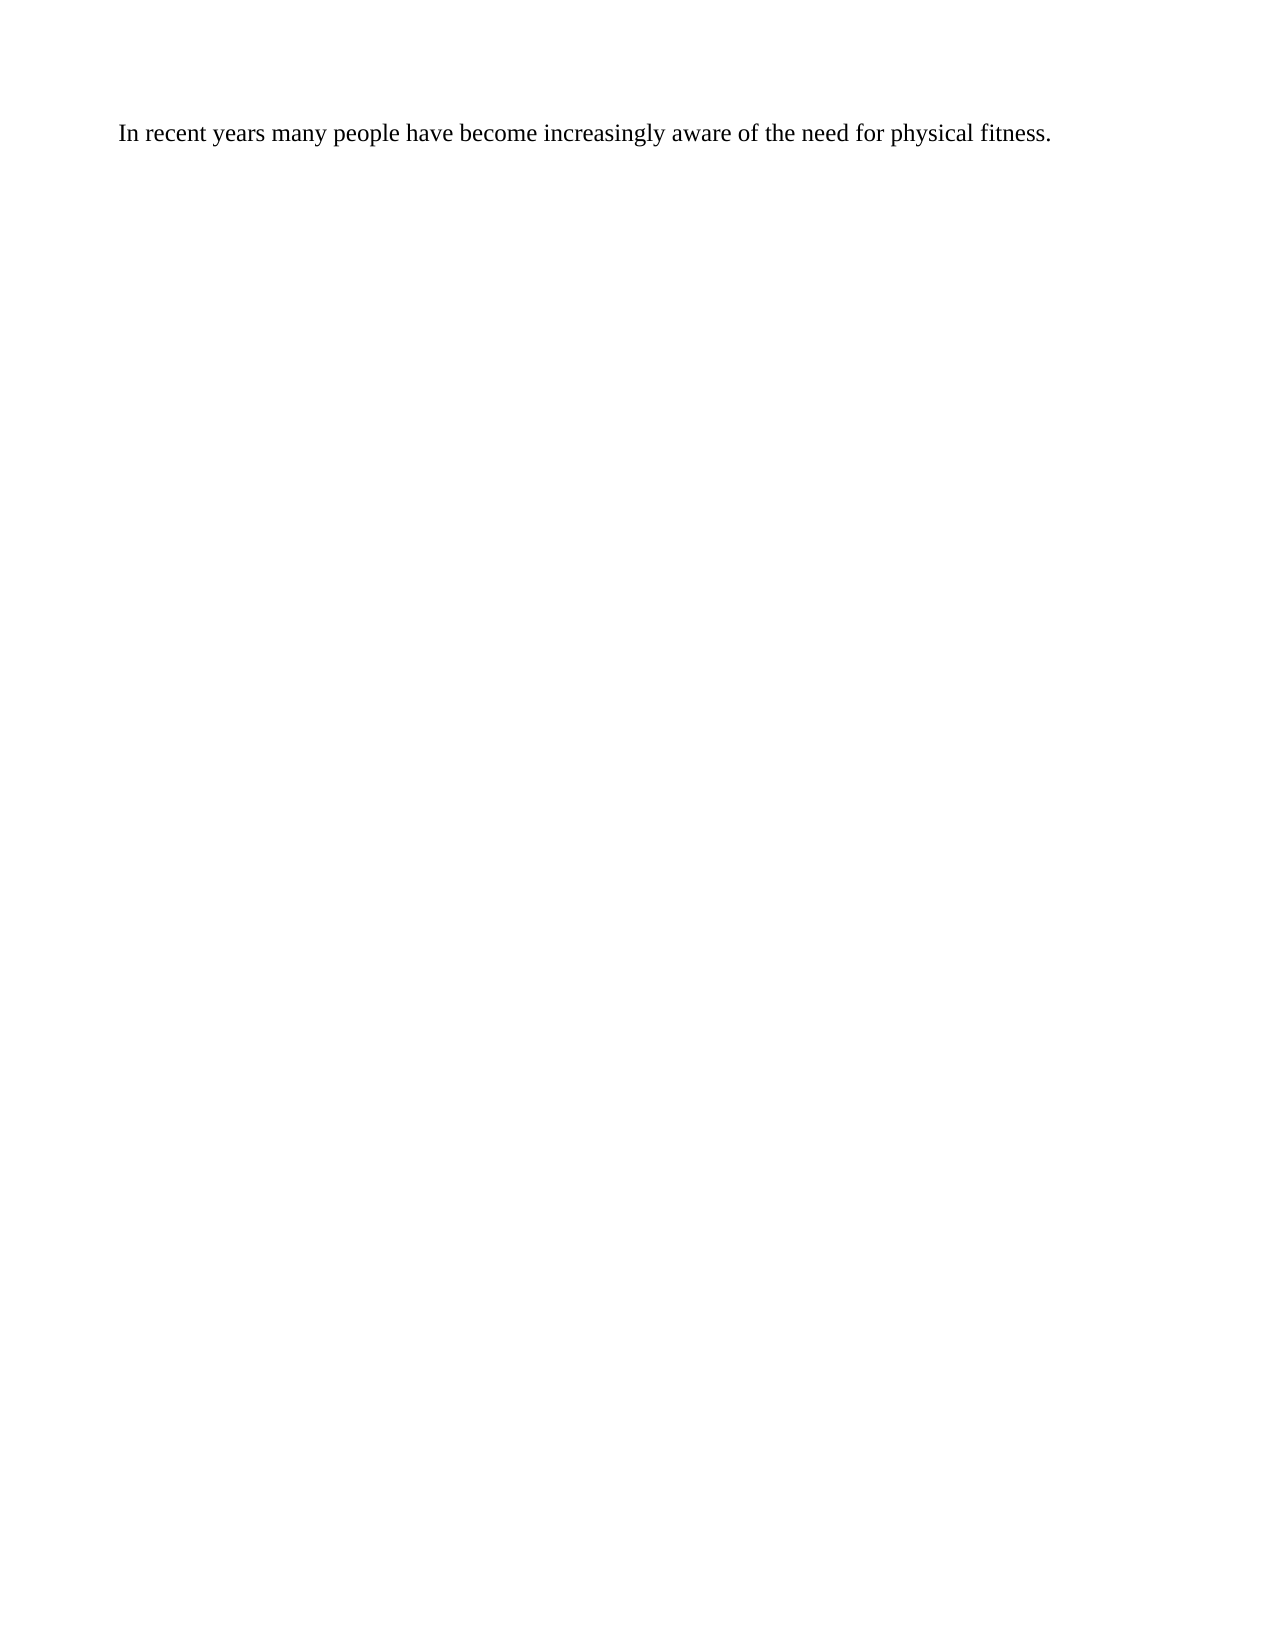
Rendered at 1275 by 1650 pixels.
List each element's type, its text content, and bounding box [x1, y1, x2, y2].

text In recent years many people have become increasingly aware of the need for physical fitness. [118, 118, 1157, 147]
